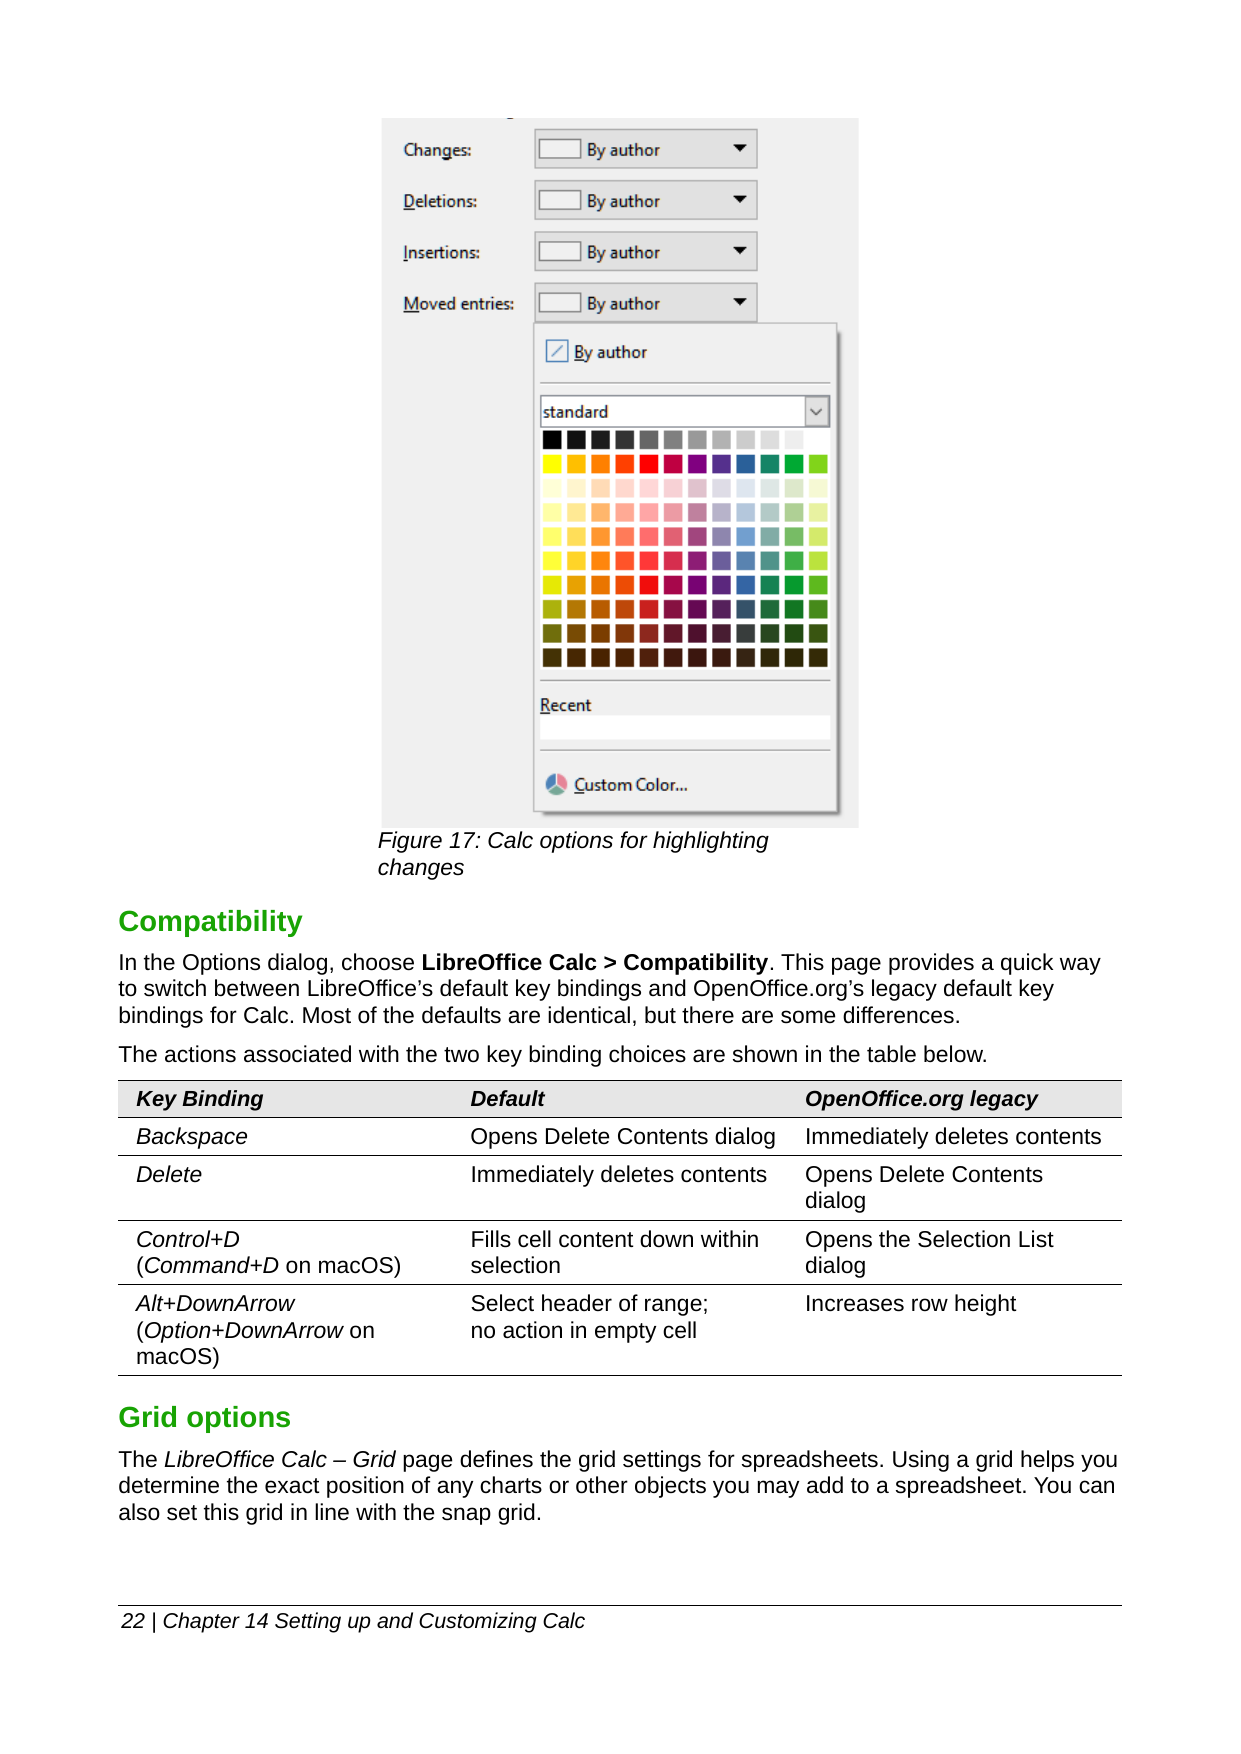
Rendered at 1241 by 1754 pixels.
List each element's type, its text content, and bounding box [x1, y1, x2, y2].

table_header Key Binding [118, 1081, 453, 1117]
picture [381, 118, 859, 828]
subtitle Grid options [118, 1401, 1122, 1434]
table_cell Immediately deletes contents [453, 1156, 787, 1220]
table_cell Backspace [118, 1118, 453, 1155]
text Figure 17: Calc options for highlighting changes [378, 118, 863, 880]
table_cell Immediately deletes contents [787, 1118, 1122, 1155]
table_cell Increases row height [787, 1285, 1122, 1375]
table_header OpenOffice.org legacy [787, 1081, 1122, 1117]
table_cell Control+D (Command+D on macOS) [118, 1221, 453, 1284]
table_cell Select header of range; no action in empty cell [453, 1285, 787, 1375]
subtitle Compatibility [118, 904, 1122, 937]
table_cell Alt+DownArrow (Option+DownArrow on macOS) [118, 1285, 453, 1375]
text The LibreOffice Calc – Grid page defines the grid settings for spreadsheets. Using a grid helps you determine the exact position of any charts or other objects you may add to a spreadsheet. You can also set this grid in line with the snap grid. [118, 1446, 1122, 1525]
table_header Default [453, 1081, 787, 1117]
table_cell Fills cell content down within selection [453, 1221, 787, 1284]
text The actions associated with the two key binding choices are shown in the table below. [118, 1041, 1122, 1067]
table_cell Opens Delete Contents dialog [787, 1156, 1122, 1220]
table_cell Delete [118, 1156, 453, 1220]
table_cell Opens the Selection List dialog [787, 1221, 1122, 1284]
text In the Options dialog, choose LibreOffice Calc > Compatibility. This page provides a quick way to switch between LibreOffice’s default key bindings and OpenOffice.org’s legacy default key bindings for Calc. Most of the defaults are identical, but there are some differences. [118, 949, 1122, 1028]
table_cell Opens Delete Contents dialog [453, 1118, 787, 1155]
